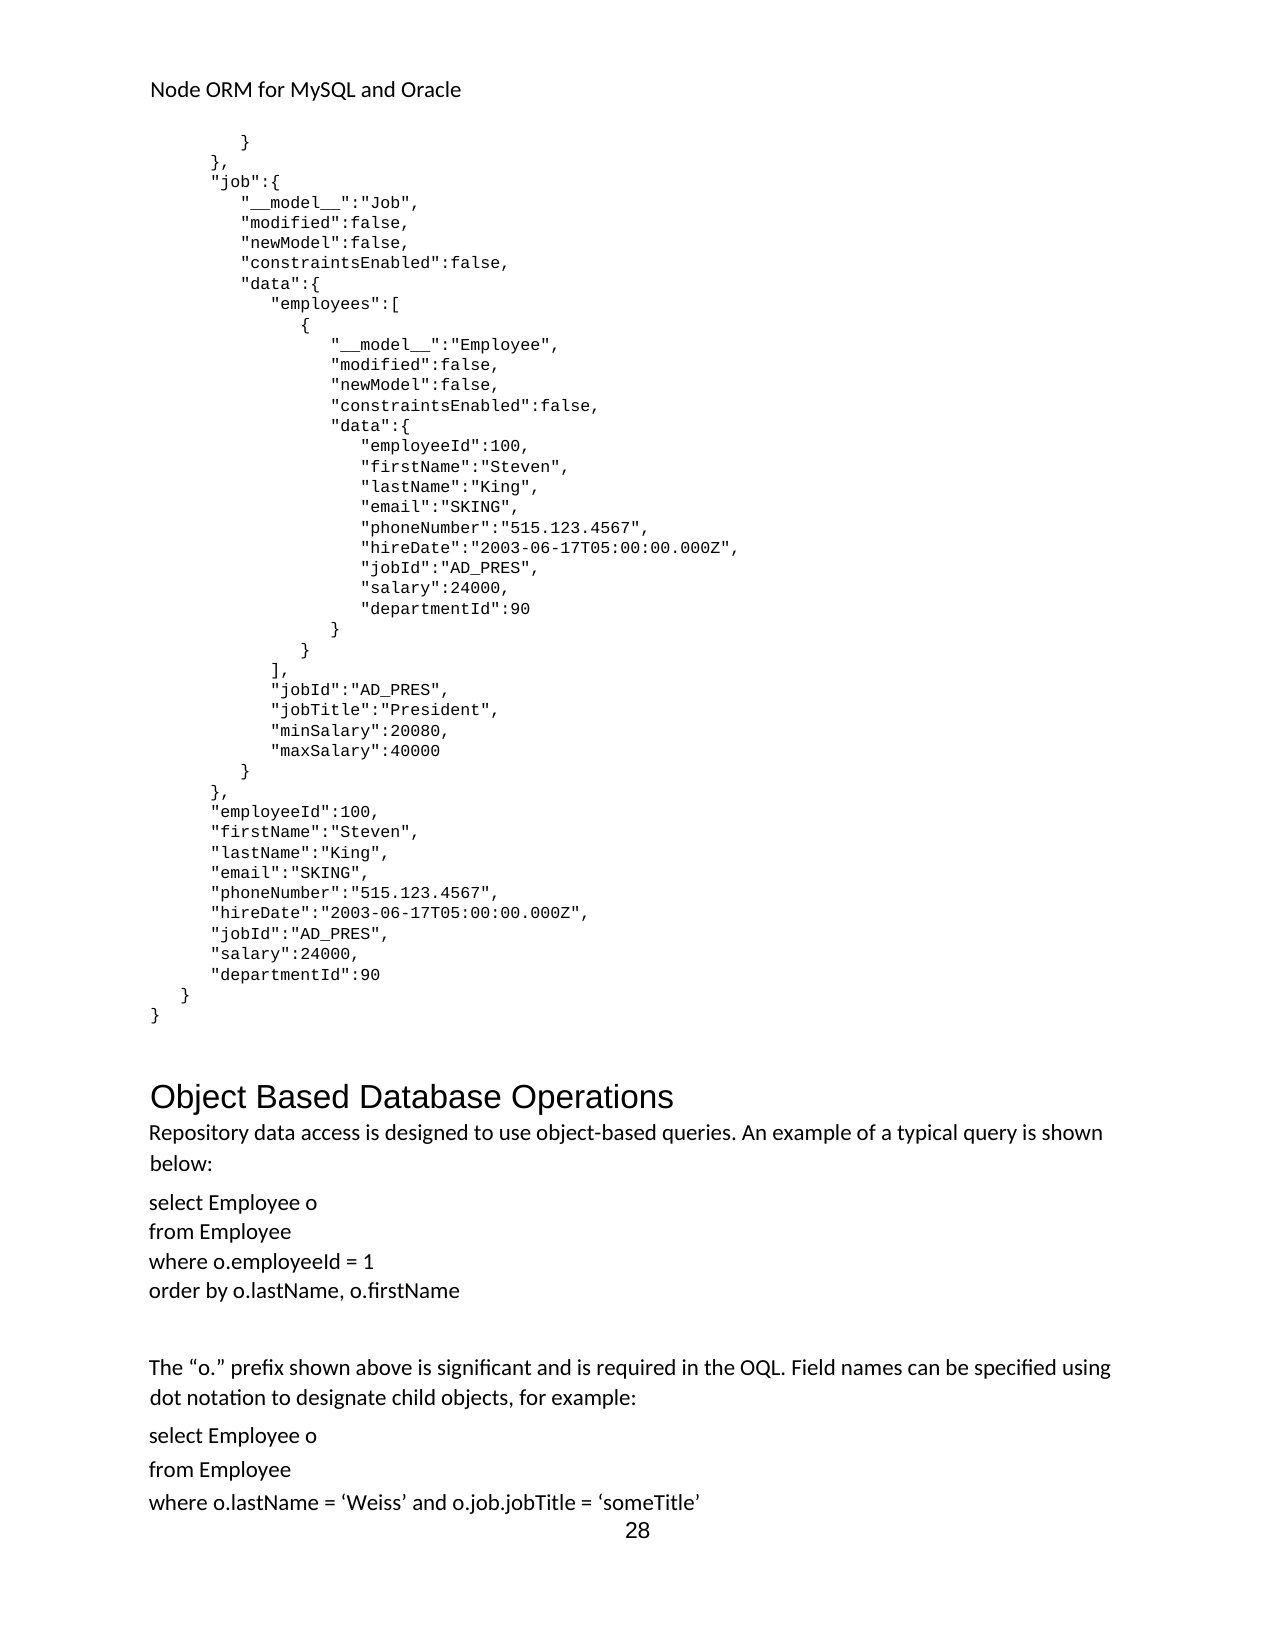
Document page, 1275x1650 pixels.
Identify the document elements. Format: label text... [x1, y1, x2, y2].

text Repository data access is designed to use object-based queries. An example of a typical query is shown below: [148, 1118, 1132, 1177]
text "salary":24000, [150, 946, 1143, 964]
text "__model__":"Employee", [150, 336, 1143, 355]
text "data":{ [150, 275, 1143, 294]
text "hireDate":"2003-06-17T05:00:00.000Z", [150, 539, 1143, 558]
text "minSalary":20080, [150, 722, 1143, 741]
text "phoneNumber":"515.123.4567", [150, 885, 1143, 904]
text "modified":false, [150, 357, 1143, 376]
text "newModel":false, [150, 377, 1143, 396]
text from Employee [148, 1455, 830, 1483]
text "firstName":"Steven", [150, 458, 1143, 477]
text "salary":24000, [150, 580, 1143, 599]
text "email":"SKING", [150, 499, 1143, 518]
text ], [150, 661, 1143, 680]
text "jobId":"AD_PRES", [150, 560, 1143, 579]
text The “o.” prefix shown above is significant and is required in the OQL. Field names can be specified using dot notation to designate child objects, for example: [148, 1353, 1142, 1411]
text "employeeId":100, [150, 803, 1143, 822]
text "departmentId":90 [150, 600, 1143, 619]
text "employeeId":100, [150, 438, 1143, 457]
text select Employee o [149, 1188, 500, 1216]
text }, [150, 153, 1143, 172]
text } [150, 986, 1143, 1005]
text } [150, 621, 1143, 639]
text "constraintsEnabled":false, [150, 255, 1143, 274]
text where o.employeeId = 1 [149, 1247, 500, 1275]
text "lastName":"King", [150, 844, 1143, 863]
text order by o.lastName, o.firstName [149, 1276, 500, 1304]
text from Employee [149, 1217, 500, 1246]
text "jobId":"AD_PRES", [150, 925, 1143, 944]
text "jobId":"AD_PRES", [150, 682, 1143, 701]
text select Employee o [148, 1422, 830, 1449]
text { [150, 316, 1143, 335]
text }, [150, 783, 1143, 802]
text "data":{ [150, 418, 1143, 436]
text "maxSalary":40000 [150, 743, 1143, 761]
text "job":{ [150, 174, 1143, 193]
text "newModel":false, [150, 235, 1143, 254]
text } [150, 641, 1143, 660]
text "__model__":"Job", [150, 194, 1143, 213]
text "firstName":"Steven", [150, 824, 1143, 843]
text "modified":false, [150, 214, 1143, 233]
text "email":"SKING", [150, 864, 1143, 883]
text } [150, 763, 1143, 782]
text "employees":[ [150, 296, 1143, 314]
text "departmentId":90 [150, 966, 1143, 985]
text } [150, 1007, 1143, 1026]
text } [150, 133, 1143, 152]
text "jobTitle":"President", [150, 702, 1143, 721]
text "constraintsEnabled":false, [150, 397, 1143, 416]
text "phoneNumber":"515.123.4567", [150, 519, 1143, 538]
subtitle Object Based Database Operations [150, 1077, 1143, 1116]
text "lastName":"King", [150, 478, 1143, 497]
text where o.lastName = ‘Weiss’ and o.job.jobTitle = ‘someTitle’ [148, 1488, 830, 1516]
text "hireDate":"2003-06-17T05:00:00.000Z", [150, 905, 1143, 924]
